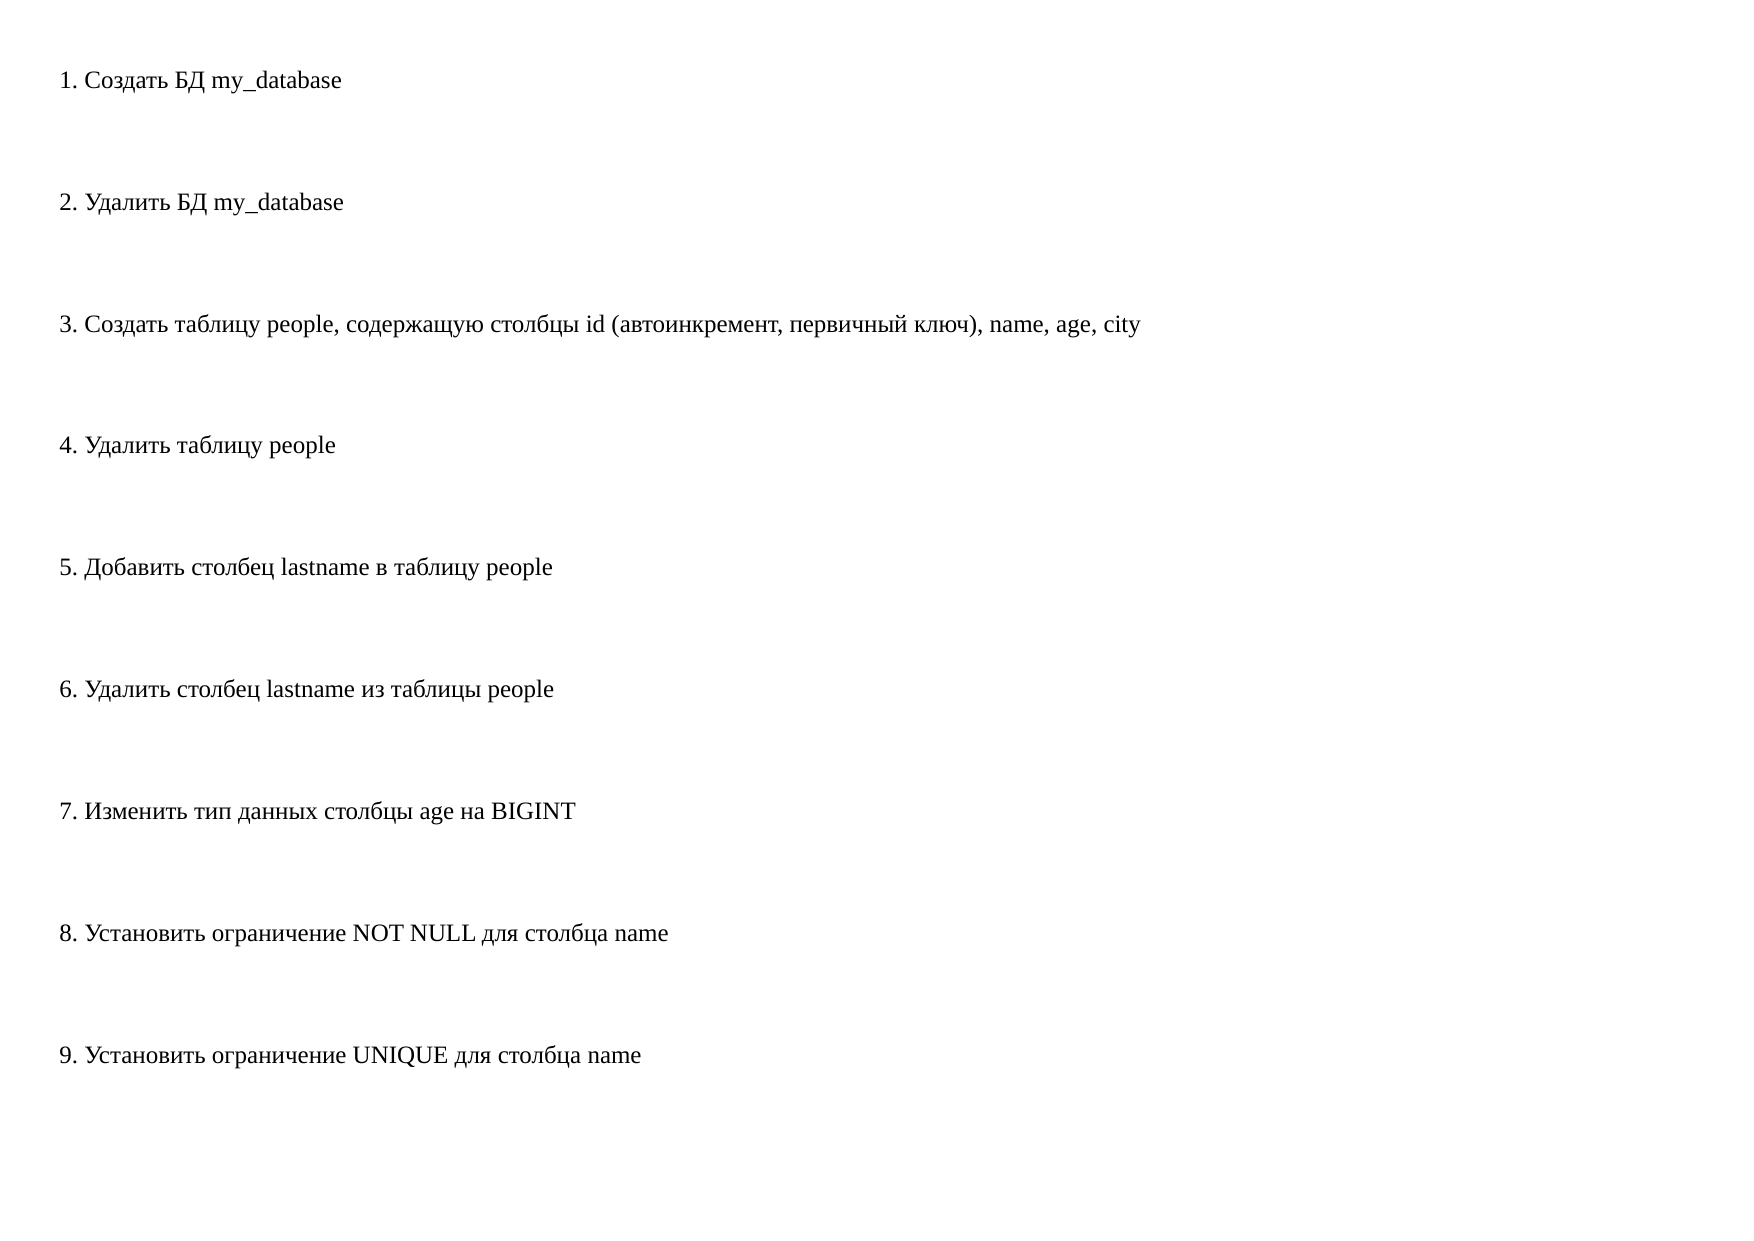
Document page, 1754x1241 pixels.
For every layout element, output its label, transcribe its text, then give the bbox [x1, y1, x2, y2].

text 2. Удалить БД my_database [59, 187, 1695, 216]
text 1. Создать БД my_database [59, 65, 1695, 94]
text 8. Установить ограничение NOT NULL для столбца name [59, 918, 1695, 947]
text 7. Изменить тип данных столбцы age на BIGINT [59, 796, 1695, 825]
text 5. Добавить столбец lastname в таблицу people [59, 552, 1695, 581]
text 6. Удалить столбец lastname из таблицы people [59, 674, 1695, 703]
text 4. Удалить таблицу people [59, 431, 1695, 459]
text 9. Установить ограничение UNIQUE для столбца name [59, 1040, 1695, 1069]
text 3. Создать таблицу people, содержащую столбцы id (автоинкремент, первичный ключ), name, age, city [59, 309, 1695, 337]
